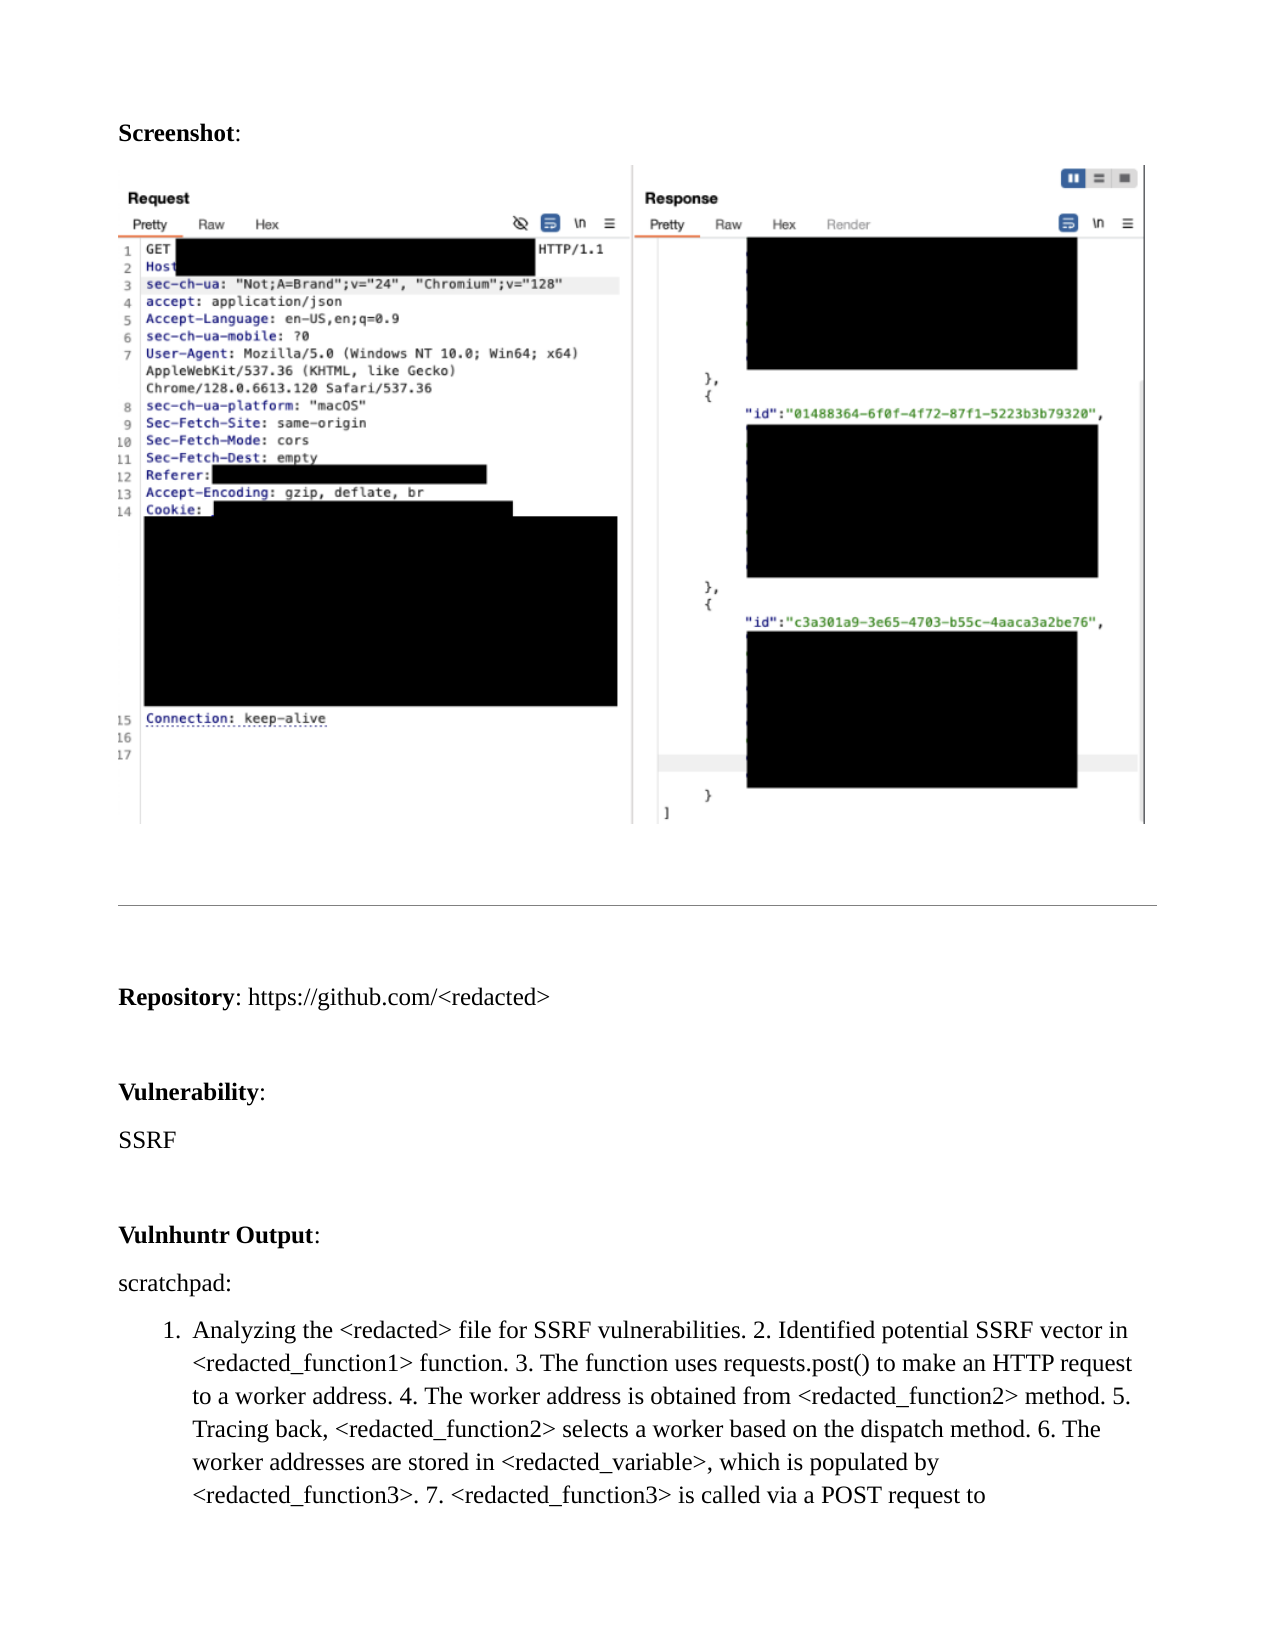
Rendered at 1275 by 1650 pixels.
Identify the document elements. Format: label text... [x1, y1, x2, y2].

text Repository: https://github.com/<redacted> [118, 982, 1157, 1011]
list Analyzing the <redacted> file for SSRF vulnerabilities. 2. Identified potential SSRF vector in <redacted_function1> function. 3. The function uses requests.post() to make an HTTP request to a worker address. 4. The worker address is obtained from <redacted_function2> method. 5. Tracing back, <redacted_function2> selects a worker based on the dispatch method. 6. The worker addresses are stored in <redacted_variable>, which is populated by <redacted_function3>. 7. <redacted_function3> is called via a POST request to [162, 1315, 1157, 1509]
text Screenshot: [118, 118, 1157, 147]
text Vulnerability: [118, 1077, 1157, 1106]
picture [118, 165, 1145, 824]
text scratchpad: [118, 1268, 1157, 1297]
text Vulnhuntr Output: [118, 1220, 1157, 1249]
text SSRF [118, 1125, 1157, 1154]
